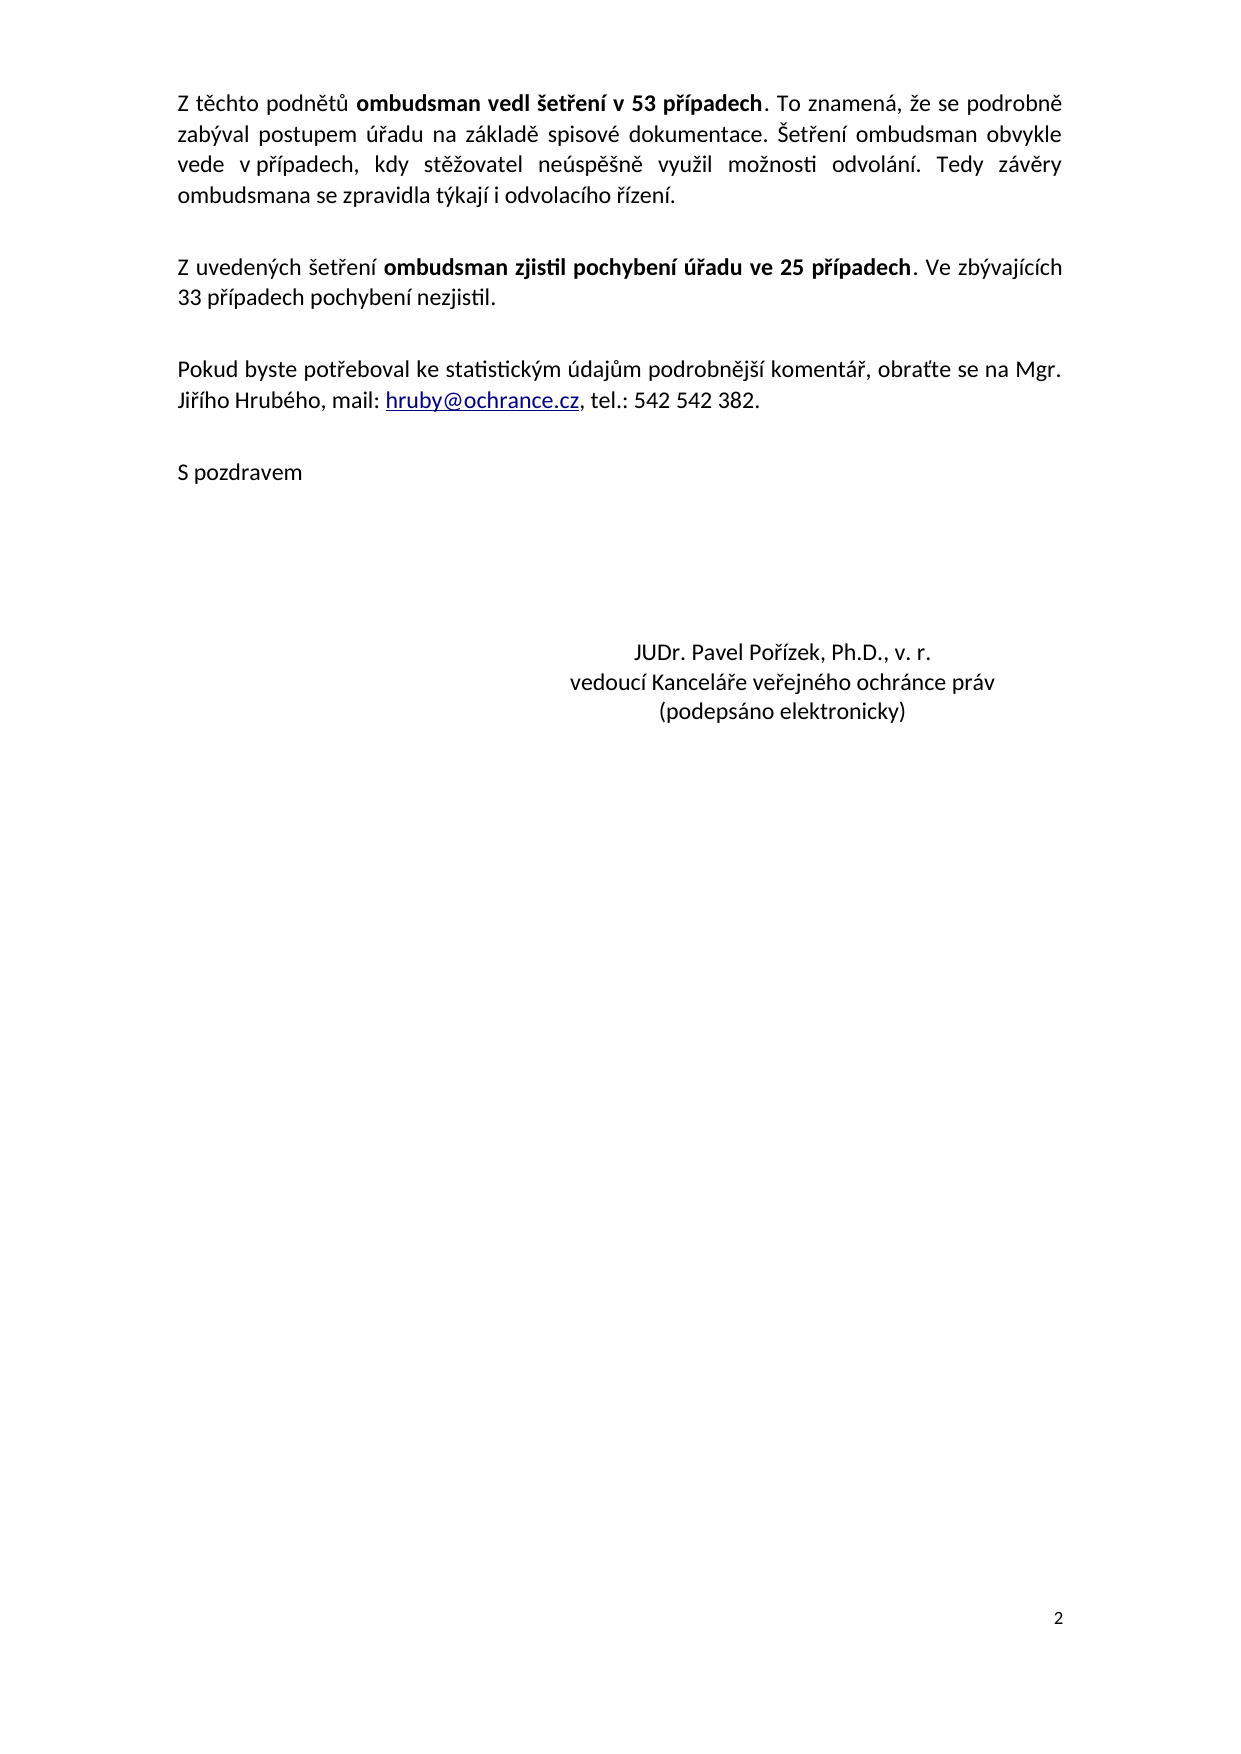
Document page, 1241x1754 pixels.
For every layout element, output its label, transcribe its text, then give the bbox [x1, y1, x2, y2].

text S pozdravem [177, 457, 1063, 486]
text Z uvedených šetření ombudsman zjistil pochybení úřadu ve 25 případech. Ve zbývajících 33 případech pochybení nezjistil. [177, 252, 1063, 312]
text vedoucí Kanceláře veřejného ochránce práv [502, 667, 1063, 696]
text JUDr. Pavel Pořízek, Ph.D., v. r. [502, 637, 1063, 667]
text Pokud byste potřeboval ke statistickým údajům podrobnější komentář, obraťte se na Mgr. Jiřího Hrubého, mail: hruby@ochrance.cz, tel.: 542 542 382. [177, 354, 1063, 414]
text Z těchto podnětů ombudsman vedl šetření v 53 případech. To znamená, že se podrobně zabýval postupem úřadu na základě spisové dokumentace. Šetření ombudsman obvykle vede v případech, kdy stěžovatel neúspěšně využil možnosti odvolání. Tedy závěry ombudsmana se zpravidla týkají i odvolacího řízení. [177, 88, 1063, 209]
text (podepsáno elektronicky) [502, 696, 1063, 725]
